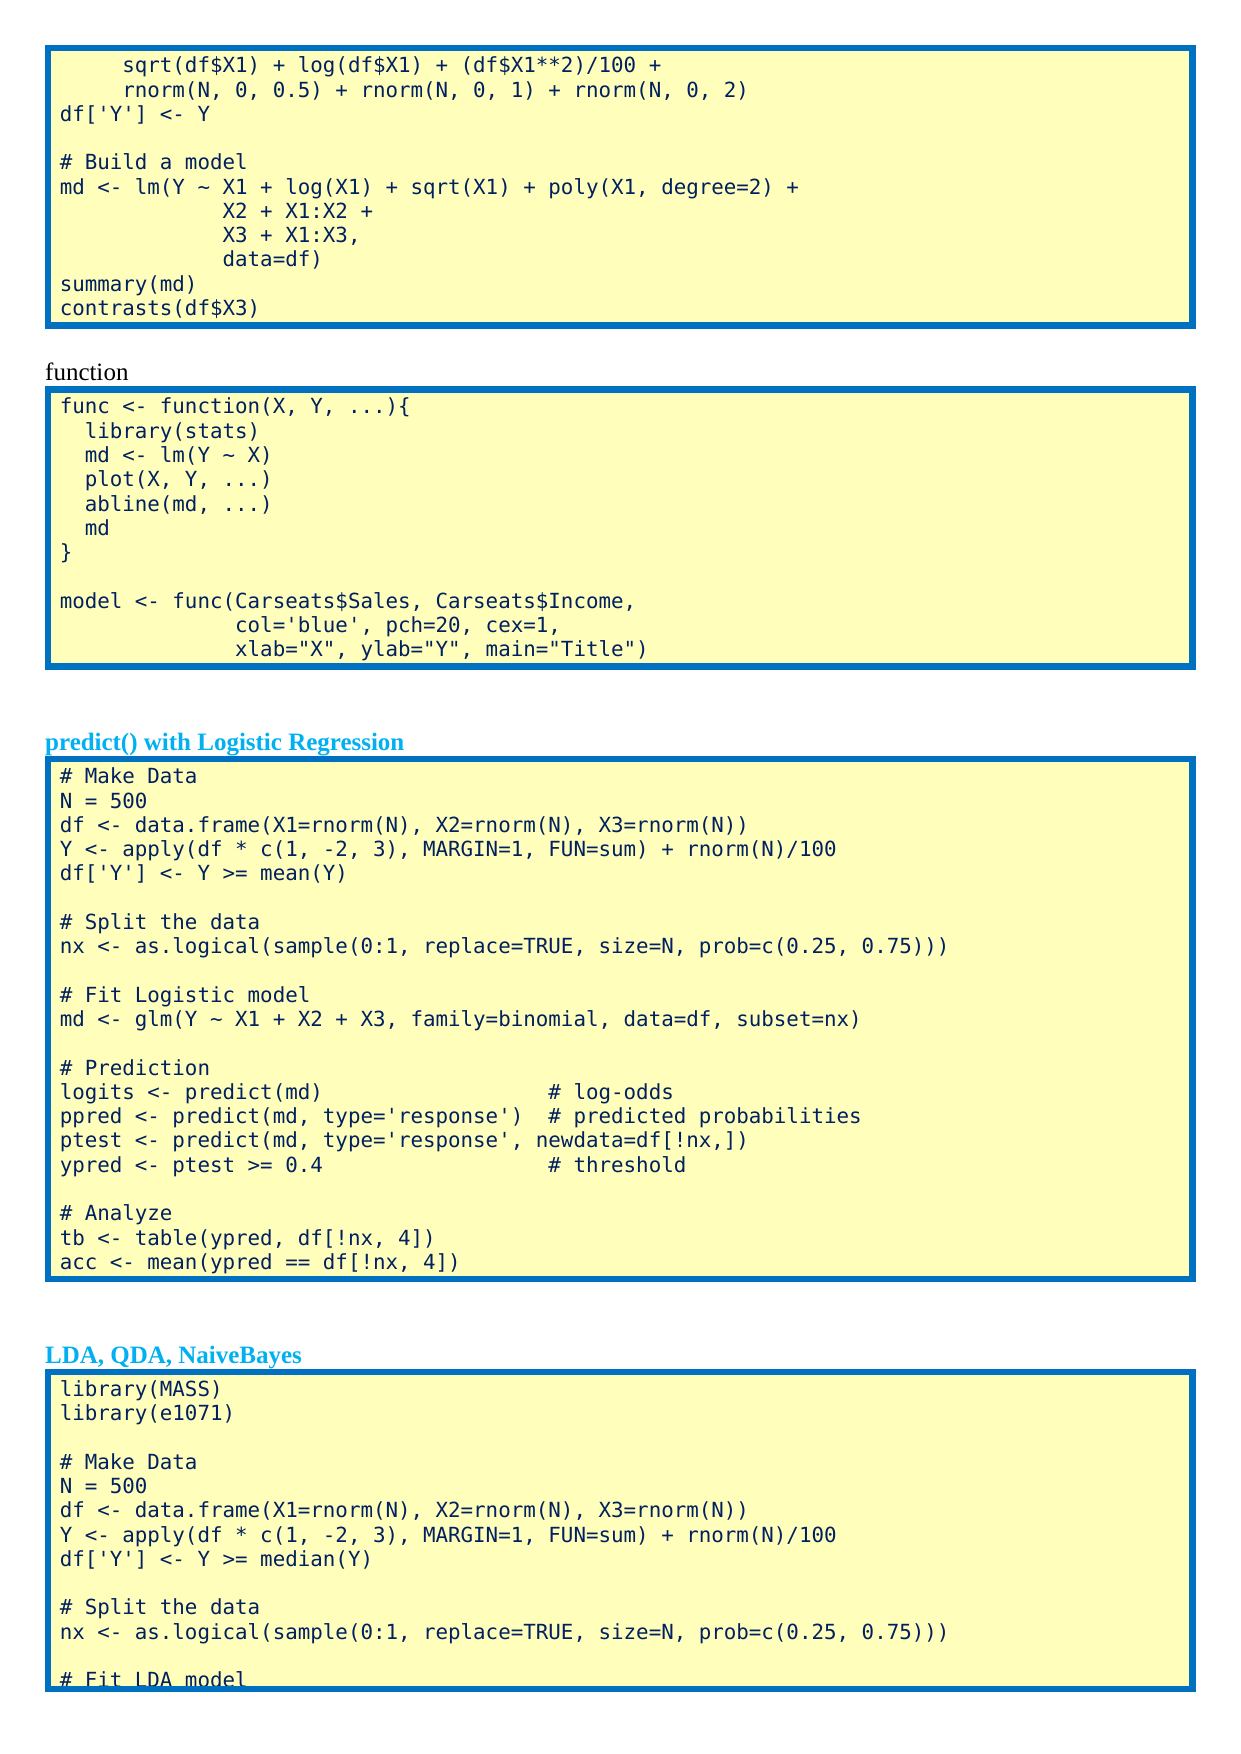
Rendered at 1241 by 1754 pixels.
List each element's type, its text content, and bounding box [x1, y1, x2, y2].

text N = 500 [51, 1466, 1189, 1490]
text nx <- as.logical(sample(0:1, replace=TRUE, size=N, prob=c(0.25, 0.75))) [51, 1611, 1189, 1636]
title LDA, QDA, NaiveBayes [45, 1340, 1196, 1369]
text # Make Data [51, 1441, 1189, 1466]
text md [51, 507, 1189, 532]
text # Split the data [51, 902, 1189, 926]
text # Make Data [51, 762, 1189, 780]
text # Analyze [51, 1193, 1189, 1217]
text df <- data.frame(X1=rnorm(N), X2=rnorm(N), X3=rnorm(N)) [51, 1490, 1189, 1514]
text contrasts(df$X3) [51, 288, 1189, 322]
text xlab="X", ylab="Y", main="Title") [51, 629, 1189, 663]
text rnorm(N, 0, 0.5) + rnorm(N, 0, 1) + rnorm(N, 0, 2) [51, 69, 1189, 93]
text df <- data.frame(X1=rnorm(N), X2=rnorm(N), X3=rnorm(N)) [51, 804, 1189, 829]
title predict() with Logistic Regression [45, 727, 1196, 756]
text df['Y'] <- Y [51, 93, 1189, 118]
text Y <- apply(df * c(1, -2, 3), MARGIN=1, FUN=sum) + rnorm(N)/100 [51, 829, 1189, 853]
text } [51, 532, 1189, 556]
text X2 + X1:X2 + [51, 191, 1189, 215]
text df['Y'] <- Y >= mean(Y) [51, 853, 1189, 877]
text acc <- mean(ypred == df[!nx, 4]) [51, 1241, 1189, 1276]
text logits <- predict(md) # log-odds [51, 1072, 1189, 1096]
text N = 500 [51, 780, 1189, 804]
text md <- lm(Y ~ X) [51, 435, 1189, 459]
text library(e1071) [51, 1393, 1189, 1417]
text data=df) [51, 239, 1189, 263]
text ptest <- predict(md, type='response', newdata=df[!nx,]) [51, 1120, 1189, 1144]
text X3 + X1:X3, [51, 215, 1189, 239]
text func <- function(X, Y, ...){ [51, 393, 1189, 410]
text df['Y'] <- Y >= median(Y) [51, 1538, 1189, 1563]
text model <- func(Carseats$Sales, Carseats$Income, [51, 580, 1189, 604]
text # Prediction [51, 1047, 1189, 1072]
text tb <- table(ypred, df[!nx, 4]) [51, 1217, 1189, 1241]
text md <- lm(Y ~ X1 + log(X1) + sqrt(X1) + poly(X1, degree=2) + [51, 166, 1189, 191]
text # Build a model [51, 142, 1189, 166]
text # Fit Logistic model [51, 974, 1189, 999]
text summary(md) [51, 263, 1189, 288]
text library(stats) [51, 410, 1189, 435]
text col='blue', pch=20, cex=1, [51, 604, 1189, 629]
text abline(md, ...) [51, 483, 1189, 507]
text # Fit LDA model [51, 1660, 1189, 1686]
text md <- glm(Y ~ X1 + X2 + X3, family=binomial, data=df, subset=nx) [51, 999, 1189, 1023]
text ypred <- ptest >= 0.4 # threshold [51, 1144, 1189, 1169]
text nx <- as.logical(sample(0:1, replace=TRUE, size=N, prob=c(0.25, 0.75))) [51, 926, 1189, 950]
text # Split the data [51, 1587, 1189, 1611]
text library(MASS) [51, 1375, 1189, 1393]
text function [45, 357, 1196, 386]
text plot(X, Y, ...) [51, 459, 1189, 483]
text ppred <- predict(md, type='response') # predicted probabilities [51, 1096, 1189, 1120]
text sqrt(df$X1) + log(df$X1) + (df$X1**2)/100 + [51, 51, 1189, 69]
text Y <- apply(df * c(1, -2, 3), MARGIN=1, FUN=sum) + rnorm(N)/100 [51, 1514, 1189, 1538]
